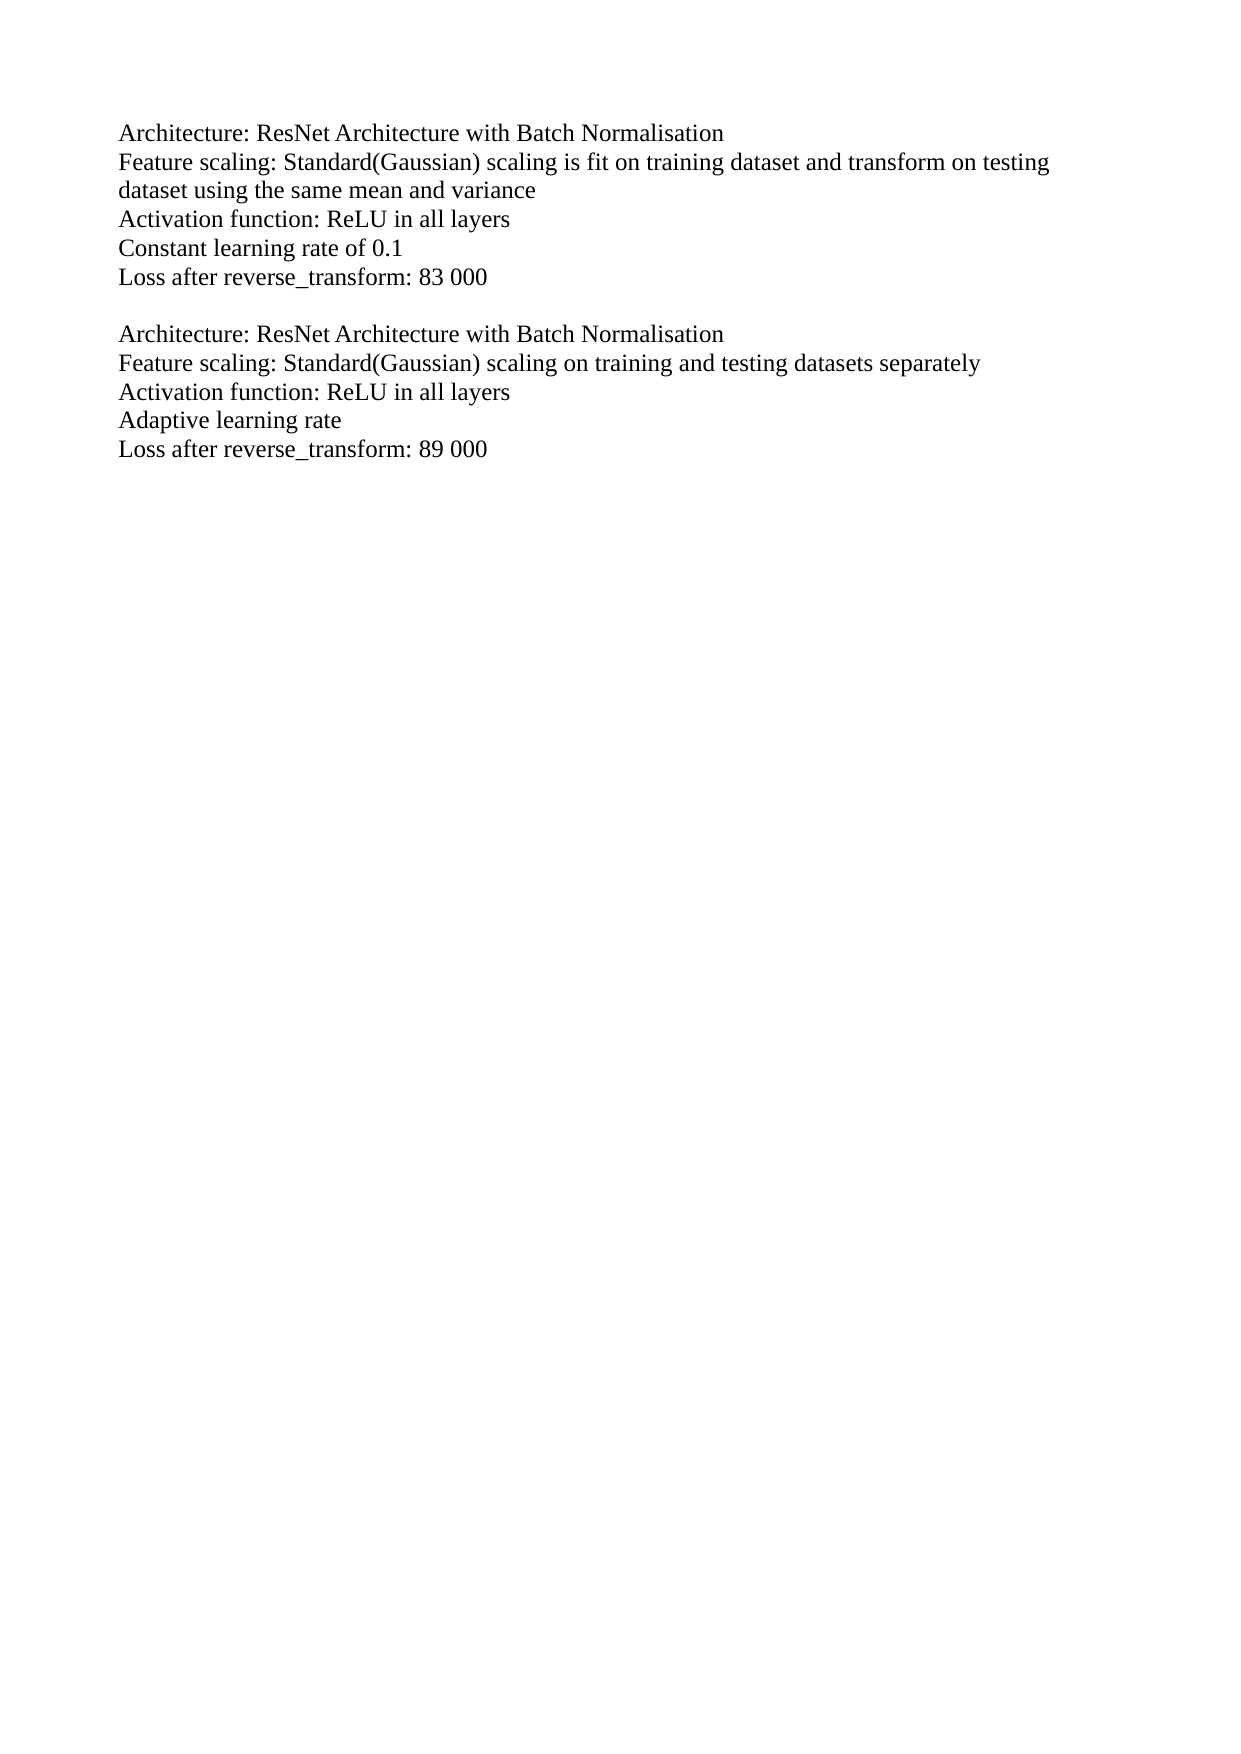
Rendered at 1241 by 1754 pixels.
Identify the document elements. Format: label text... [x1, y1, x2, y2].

text Activation function: ReLU in all layers [118, 377, 1122, 406]
text Loss after reverse_transform: 89 000 [118, 434, 1122, 463]
text Activation function: ReLU in all layers [118, 204, 1122, 233]
text Architecture: ResNet Architecture with Batch Normalisation [118, 319, 1122, 348]
text Feature scaling: Standard(Gaussian) scaling is fit on training dataset and transform on testing dataset using the same mean and variance [118, 147, 1122, 204]
text Loss after reverse_transform: 83 000 [118, 262, 1122, 291]
text Feature scaling: Standard(Gaussian) scaling on training and testing datasets separately [118, 348, 1122, 377]
text Architecture: ResNet Architecture with Batch Normalisation [118, 118, 1122, 147]
text Adaptive learning rate [118, 406, 1122, 434]
text Constant learning rate of 0.1 [118, 233, 1122, 262]
